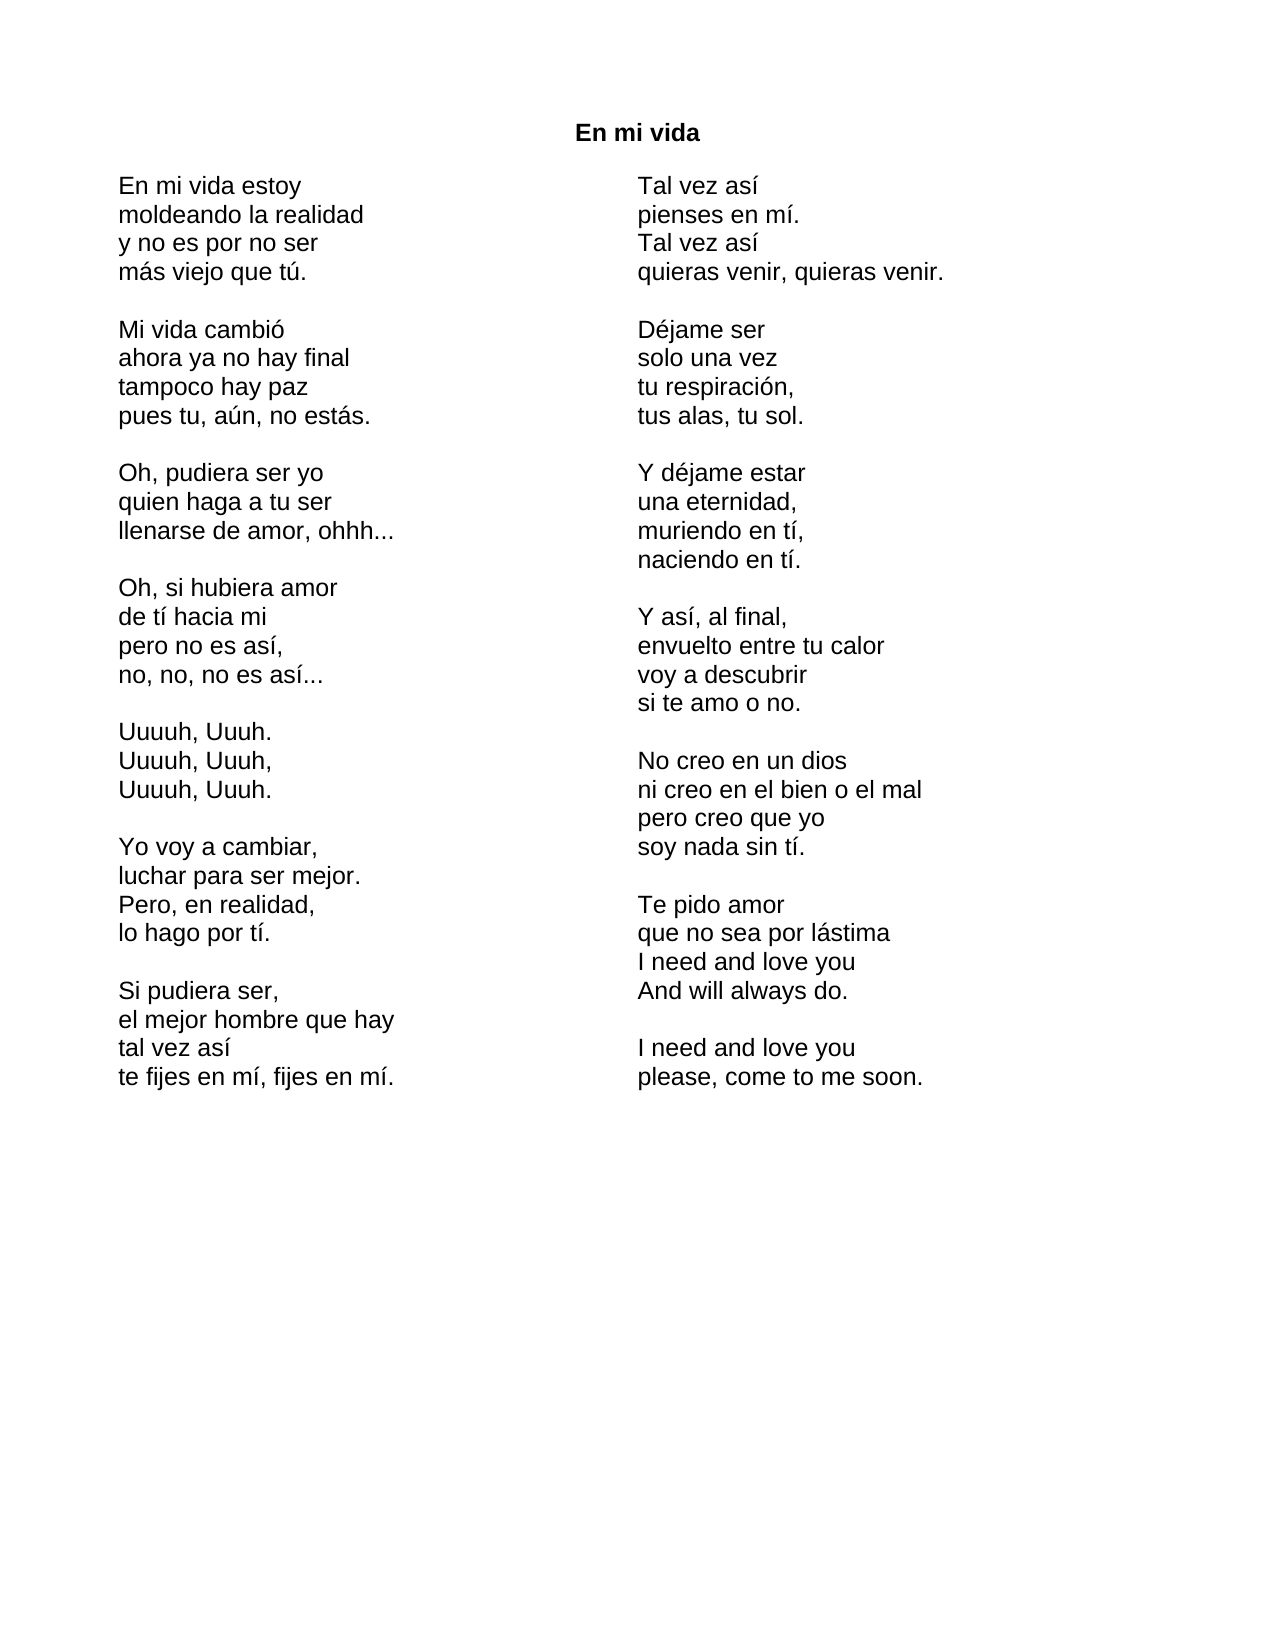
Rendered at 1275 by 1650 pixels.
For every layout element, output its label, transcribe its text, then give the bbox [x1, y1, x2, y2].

text ahora ya no hay final [118, 343, 637, 372]
text de tí hacia mi [118, 602, 637, 631]
text And will always do. [637, 976, 1157, 1004]
text Uuuuh, Uuuh. [118, 717, 637, 746]
text que no sea por lástima [637, 918, 1157, 947]
text Déjame ser [637, 314, 1157, 343]
text please, come to me soon. [637, 1062, 1157, 1091]
text Te pido amor [637, 889, 1157, 918]
text No creo en un dios [637, 746, 1157, 774]
text naciendo en tí. [637, 544, 1157, 573]
text tus alas, tu sol. [637, 401, 1157, 429]
text tal vez así [118, 1033, 637, 1062]
text quien haga a tu ser [118, 487, 637, 516]
text te fijes en mí, fijes en mí. [118, 1062, 637, 1091]
text Y así, al final, [637, 602, 1157, 631]
text soy nada sin tí. [637, 832, 1157, 861]
text el mejor hombre que hay [118, 1004, 637, 1033]
text muriendo en tí, [637, 516, 1157, 544]
text envuelto entre tu calor [637, 631, 1157, 659]
text I need and love you [637, 1033, 1157, 1062]
text Oh, pudiera ser yo [118, 458, 637, 487]
text tampoco hay paz [118, 372, 637, 401]
text más viejo que tú. [118, 257, 637, 286]
text Mi vida cambió [118, 314, 637, 343]
text y no es por no ser [118, 228, 637, 257]
text quieras venir, quieras venir. [637, 257, 1157, 286]
text pues tu, aún, no estás. [118, 401, 637, 429]
text lo hago por tí. [118, 918, 637, 947]
text Si pudiera ser, [118, 976, 637, 1004]
text una eternidad, [637, 487, 1157, 516]
text voy a descubrir [637, 659, 1157, 688]
text Uuuuh, Uuuh, [118, 746, 637, 774]
text tu respiración, [637, 372, 1157, 401]
text En mi vida [118, 118, 1157, 147]
text Tal vez así [637, 228, 1157, 257]
text luchar para ser mejor. [118, 861, 637, 889]
text pero no es así, [118, 631, 637, 659]
text si te amo o no. [637, 688, 1157, 717]
text pienses en mí. [637, 199, 1157, 228]
text moldeando la realidad [118, 199, 637, 228]
text Yo voy a cambiar, [118, 832, 637, 861]
text En mi vida estoy [118, 171, 637, 199]
text Uuuuh, Uuuh. [118, 774, 637, 803]
text pero creo que yo [637, 803, 1157, 832]
text solo una vez [637, 343, 1157, 372]
text Tal vez así [637, 171, 1157, 199]
text no, no, no es así... [118, 659, 637, 688]
text llenarse de amor, ohhh... [118, 516, 637, 544]
text ni creo en el bien o el mal [637, 774, 1157, 803]
text Oh, si hubiera amor [118, 573, 637, 602]
text Pero, en realidad, [118, 889, 637, 918]
text Y déjame estar [637, 458, 1157, 487]
text I need and love you [637, 947, 1157, 976]
